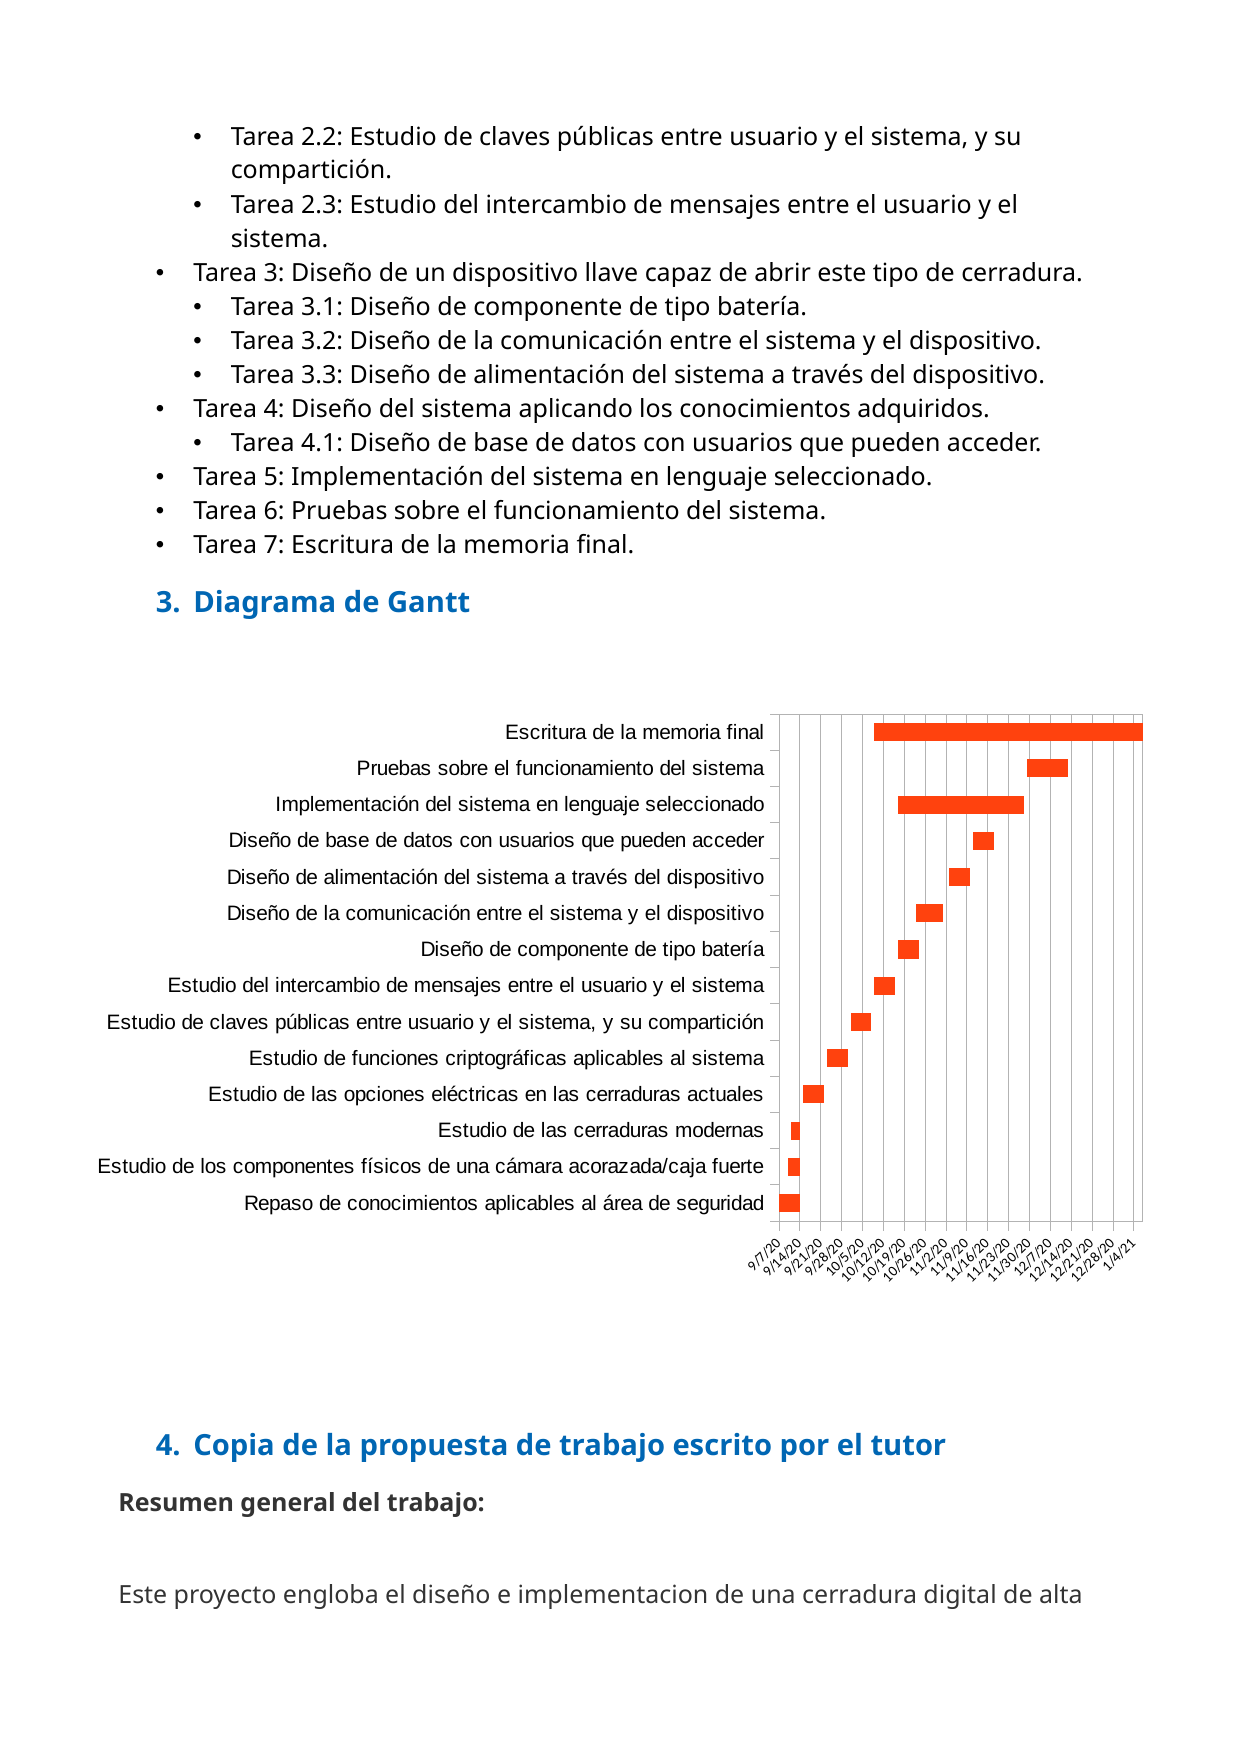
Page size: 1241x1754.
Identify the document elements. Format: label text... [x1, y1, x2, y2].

list Tarea 5: Implementación del sistema en lenguaje seleccionado. [156, 459, 1122, 493]
list Tarea 4.1: Diseño de base de datos con usuarios que pueden acceder. [193, 425, 1122, 459]
list Diagrama de Gantt [156, 582, 1122, 621]
list Tarea 3.2: Diseño de la comunicación entre el sistema y el dispositivo. [193, 322, 1122, 357]
text Este proyecto engloba el diseño e implementacion de una cerradura digital de alta [118, 1538, 1122, 1611]
list Tarea 7: Escritura de la memoria final. [156, 527, 1122, 561]
list Tarea 4: Diseño del sistema aplicando los conocimientos adquiridos. [156, 391, 1122, 425]
list Tarea 3: Diseño de un dispositivo llave capaz de abrir este tipo de cerradura. [156, 254, 1122, 288]
list Tarea 3.1: Diseño de componente de tipo batería. [193, 288, 1122, 322]
list Copia de la propuesta de trabajo escrito por el tutor [156, 1424, 1122, 1464]
list Tarea 6: Pruebas sobre el funcionamiento del sistema. [156, 493, 1122, 527]
text Resumen general del trabajo: [118, 1484, 1122, 1518]
list Tarea 2.2: Estudio de claves públicas entre usuario y el sistema, y su compartición. [193, 118, 1122, 186]
list Tarea 2.3: Estudio del intercambio de mensajes entre el usuario y el sistema. [193, 186, 1122, 254]
list Tarea 3.3: Diseño de alimentación del sistema a través del dispositivo. [193, 357, 1122, 391]
